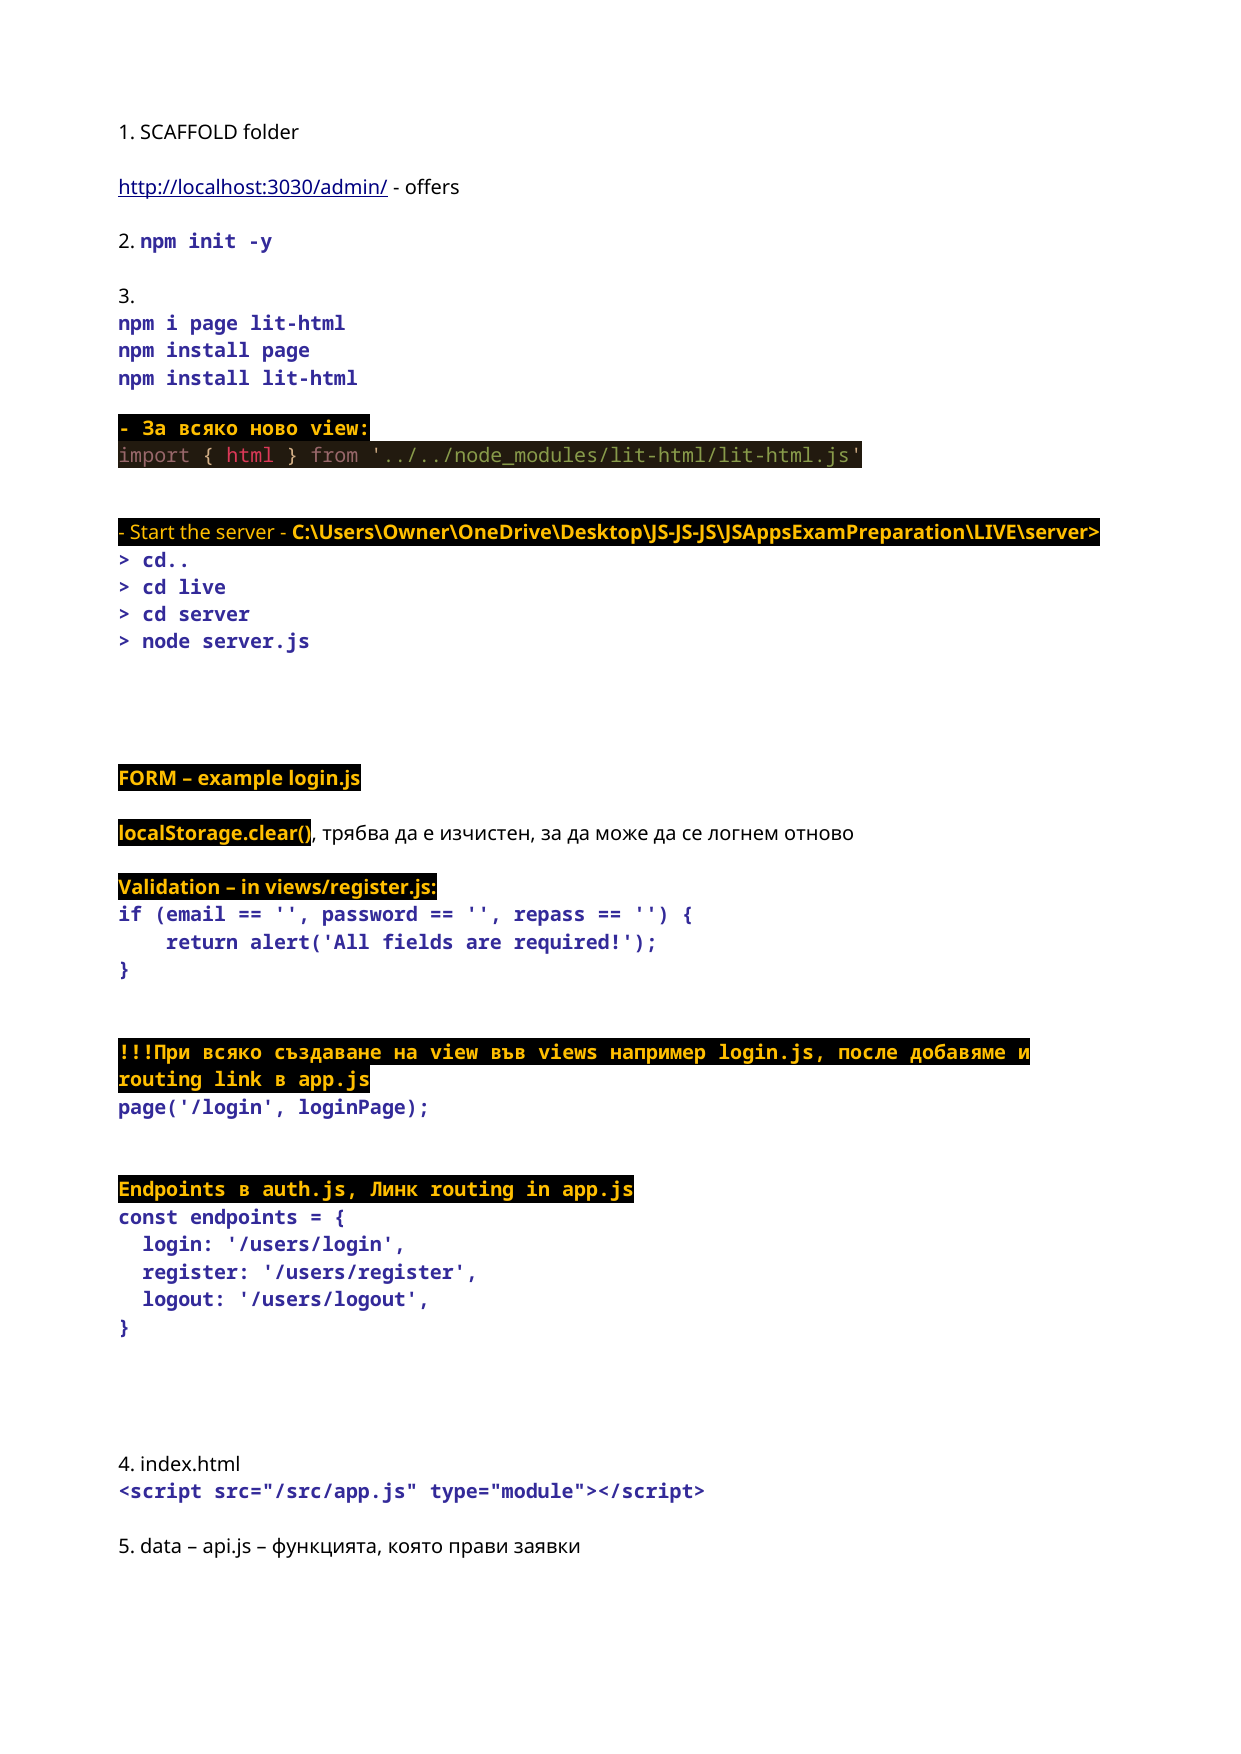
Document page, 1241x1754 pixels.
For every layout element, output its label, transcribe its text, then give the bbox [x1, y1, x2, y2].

text 3. npm i page lit-html [118, 282, 1122, 336]
text } [118, 955, 1122, 983]
text 1. SCAFFOLD folder [118, 118, 1122, 145]
text FORM – example login.js [118, 764, 1122, 791]
text 4. index.html [118, 1450, 1122, 1477]
text login: '/users/login', [118, 1230, 1122, 1258]
text > cd live [118, 573, 1122, 600]
text Endpoints в auth.js, Линк routing in app.js [118, 1175, 1122, 1203]
text - За всяко ново view: [118, 414, 1122, 441]
text const endpoints = { [118, 1203, 1122, 1230]
text page('/login', loginPage); [118, 1093, 1122, 1120]
text npm install page [118, 336, 1122, 364]
text - Start the server - C:\Users\Owner\OneDrive\Desktop\JS-JS-JS\JSAppsExamPreparation\LIVE\server> [118, 518, 1122, 546]
text import { html } from '../../node_modules/lit-html/lit-html.js' [118, 441, 1122, 468]
text <script src="/src/app.js" type="module"></script> [118, 1477, 1122, 1504]
text > cd server [118, 600, 1122, 627]
text > node server.js [118, 627, 1122, 655]
text logout: '/users/logout', [118, 1285, 1122, 1313]
text npm install lit-html [118, 364, 1122, 391]
text > cd.. [118, 546, 1122, 573]
text if (email == '', password == '', repass == '') { [118, 900, 1122, 928]
text register: '/users/register', [118, 1258, 1122, 1285]
text 2. npm init -y [118, 227, 1122, 254]
text http://localhost:3030/admin/ - offers [118, 173, 1122, 200]
text 5. data – api.js – функцията, която прави заявки [118, 1532, 1122, 1559]
text Validation – in views/register.js: [118, 873, 1122, 900]
text } [118, 1313, 1122, 1340]
text localStorage.clear(), трябва да е изчистен, за да може да се логнем отново [118, 818, 1122, 846]
text return alert('All fields are required!'); [118, 928, 1122, 955]
text !!!При всяко създаване на view във views например login.js, после добавяме и routing link в app.js [118, 1038, 1122, 1093]
